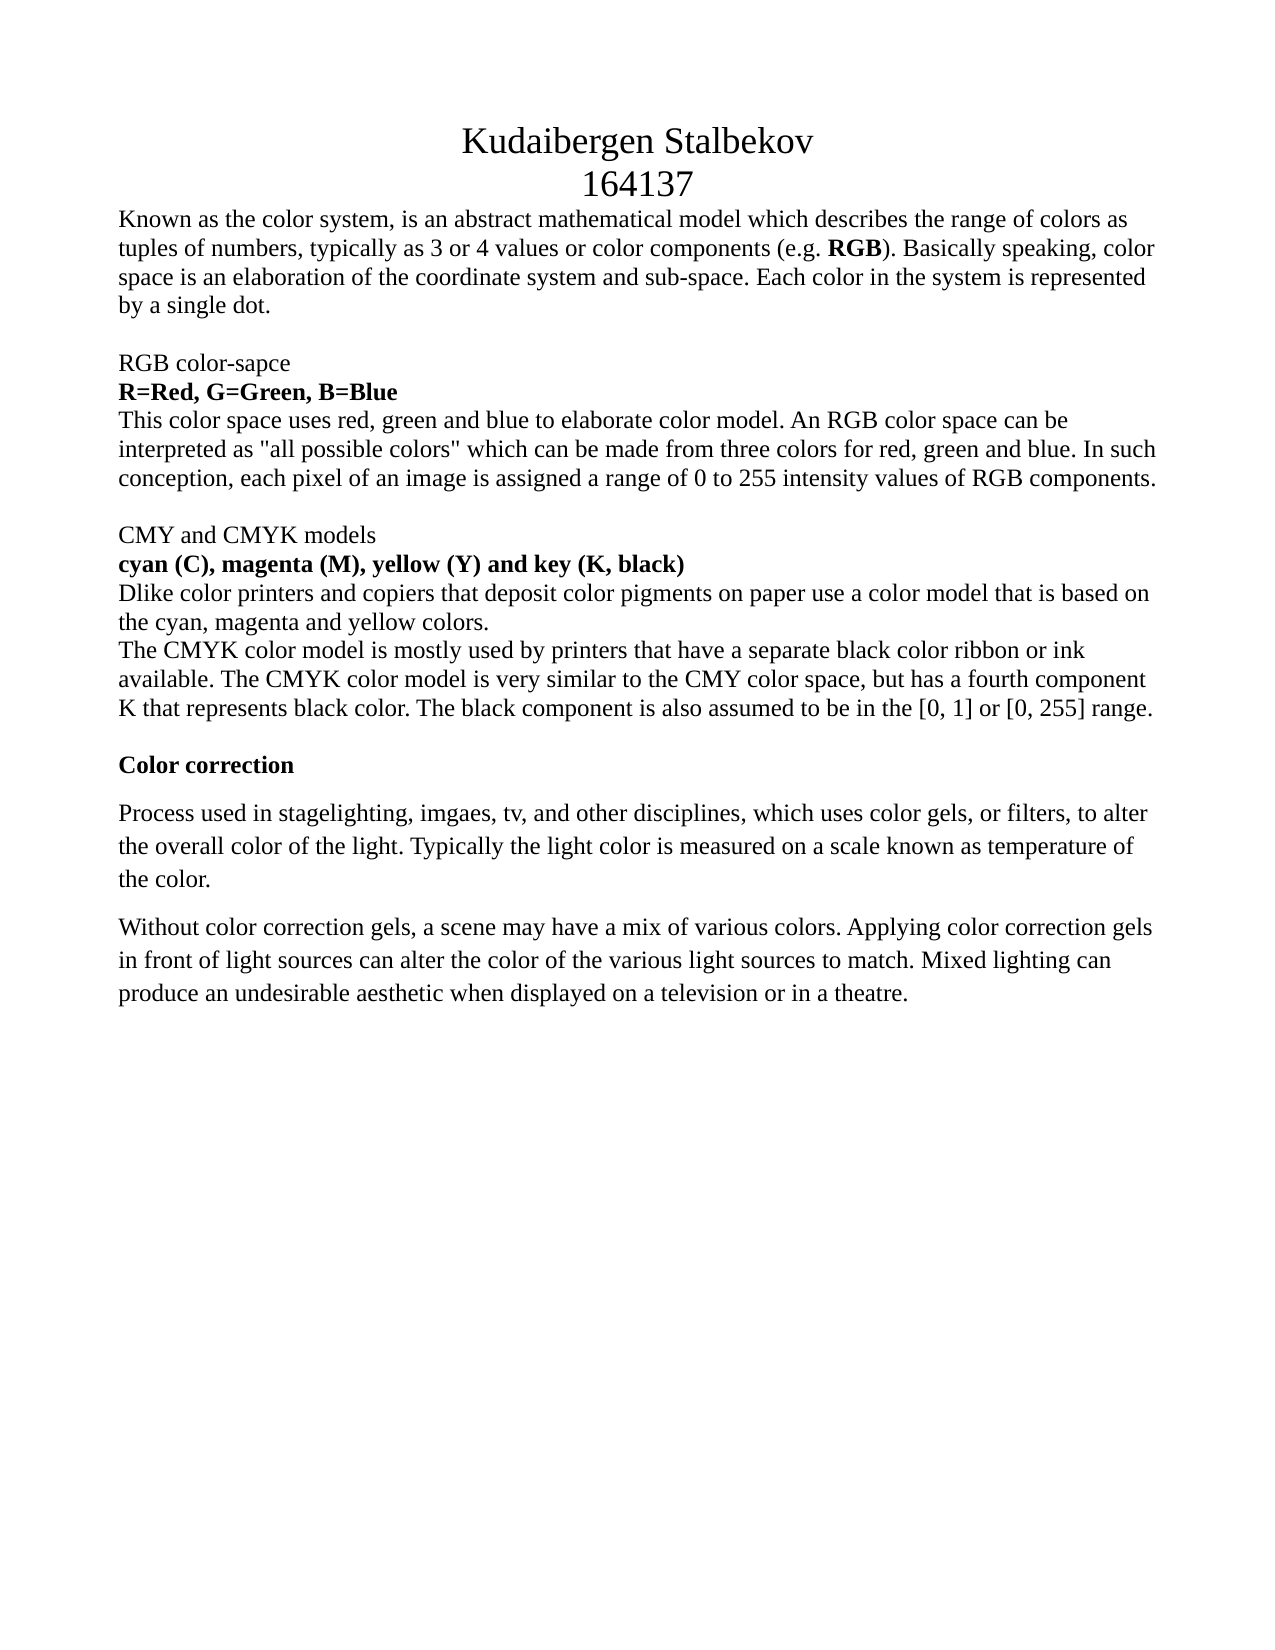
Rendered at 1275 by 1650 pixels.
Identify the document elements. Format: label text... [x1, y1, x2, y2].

text The CMYK color model is mostly used by printers that have a separate black color ribbon or ink available. The CMYK color model is very similar to the CMY color space, but has a fourth component K that represents black color. The black component is also assumed to be in the [0, 1] or [0, 255] range. [118, 636, 1157, 722]
text Dlike color printers and copiers that deposit color pigments on paper use a color model that is based on the cyan, magenta and yellow colors. [118, 578, 1157, 636]
text Without color correction gels, a scene may have a mix of various colors. Applying color correction gels in front of light sources can alter the color of the various light sources to match. Mixed lighting can produce an undesirable aesthetic when displayed on a television or in a theatre. [118, 912, 1157, 1007]
text Color correction [118, 751, 1157, 779]
text cyan (C), magenta (M), yellow (Y) and key (K, black) [118, 549, 1157, 578]
text R=Red, G=Green, B=Blue [118, 377, 1157, 406]
text 164137 [118, 161, 1157, 204]
text CMY and CMYK models [118, 521, 1157, 549]
text RGB color-sapce [118, 348, 1157, 377]
text Process used in stagelighting, imgaes, tv, and other disciplines, which uses color gels, or filters, to alter the overall color of the light. Typically the light color is measured on a scale known as temperature of the color. [118, 798, 1157, 893]
text This color space uses red, green and blue to elaborate color model. An RGB color space can be interpreted as "all possible colors" which can be made from three colors for red, green and blue. In such conception, each pixel of an image is assigned a range of 0 to 255 intensity values of RGB components. [118, 406, 1157, 492]
text Known as the color system, is an abstract mathematical model which describes the range of colors as tuples of numbers, typically as 3 or 4 values or color components (e.g. RGB). Basically speaking, color space is an elaboration of the coordinate system and sub-space. Each color in the system is represented by a single dot. [118, 204, 1157, 319]
text Kudaibergen Stalbekov [118, 118, 1157, 161]
